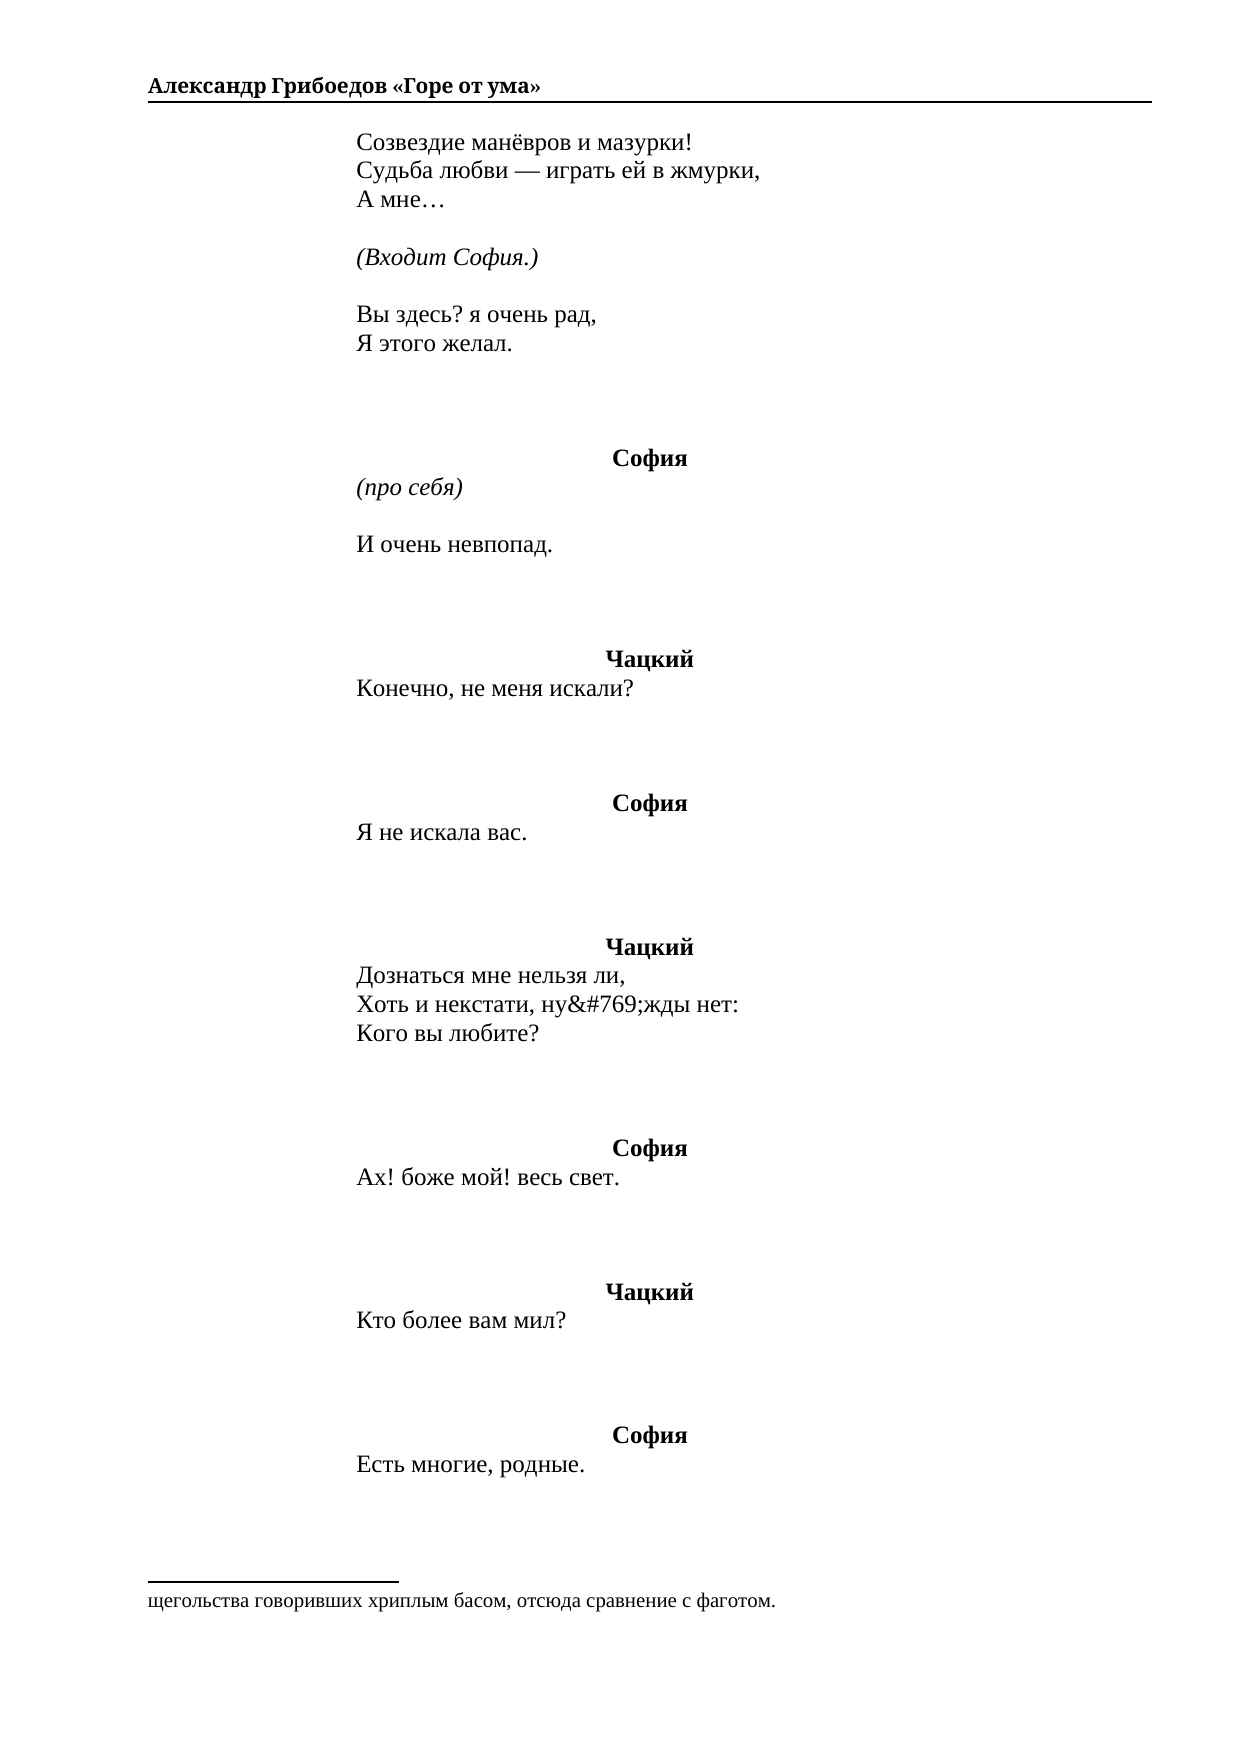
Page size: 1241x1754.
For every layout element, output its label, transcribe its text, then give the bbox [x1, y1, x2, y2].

text И очень невпопад. [356, 529, 1089, 558]
text А мне… [356, 184, 1089, 213]
text Конечно, не меня искали? [356, 673, 1089, 702]
subtitle София [148, 443, 1152, 472]
subtitle Чацкий [148, 932, 1152, 960]
text Хоть и некстати, ну&#769;жды нет: [356, 989, 1089, 1018]
text Созвездие манёвров и мазурки! [356, 127, 1089, 155]
text Я этого желал. [356, 328, 1089, 357]
subtitle София [148, 1420, 1152, 1449]
subtitle София [148, 1133, 1152, 1162]
text Дознаться мне нельзя ли, [356, 960, 1089, 989]
text Кто более вам мил? [356, 1305, 1089, 1334]
subtitle Чацкий [148, 644, 1152, 673]
subtitle София [148, 788, 1152, 817]
text Судьба любви — играть ей в жмурки, [356, 155, 1089, 184]
text (Входит София.) [356, 242, 1089, 270]
text Есть многие, родные. [356, 1449, 1089, 1478]
text Кого вы любите? [356, 1018, 1089, 1047]
text (про себя) [356, 472, 1089, 500]
subtitle Чацкий [148, 1277, 1152, 1305]
text Я не искала вас. [356, 817, 1089, 845]
text щегольства говоривших хриплым басом, отсюда сравнение с фаготом. [148, 1588, 1152, 1612]
text Ах! боже мой! весь свет. [356, 1162, 1089, 1190]
text Вы здесь? я очень рад, [356, 299, 1089, 328]
